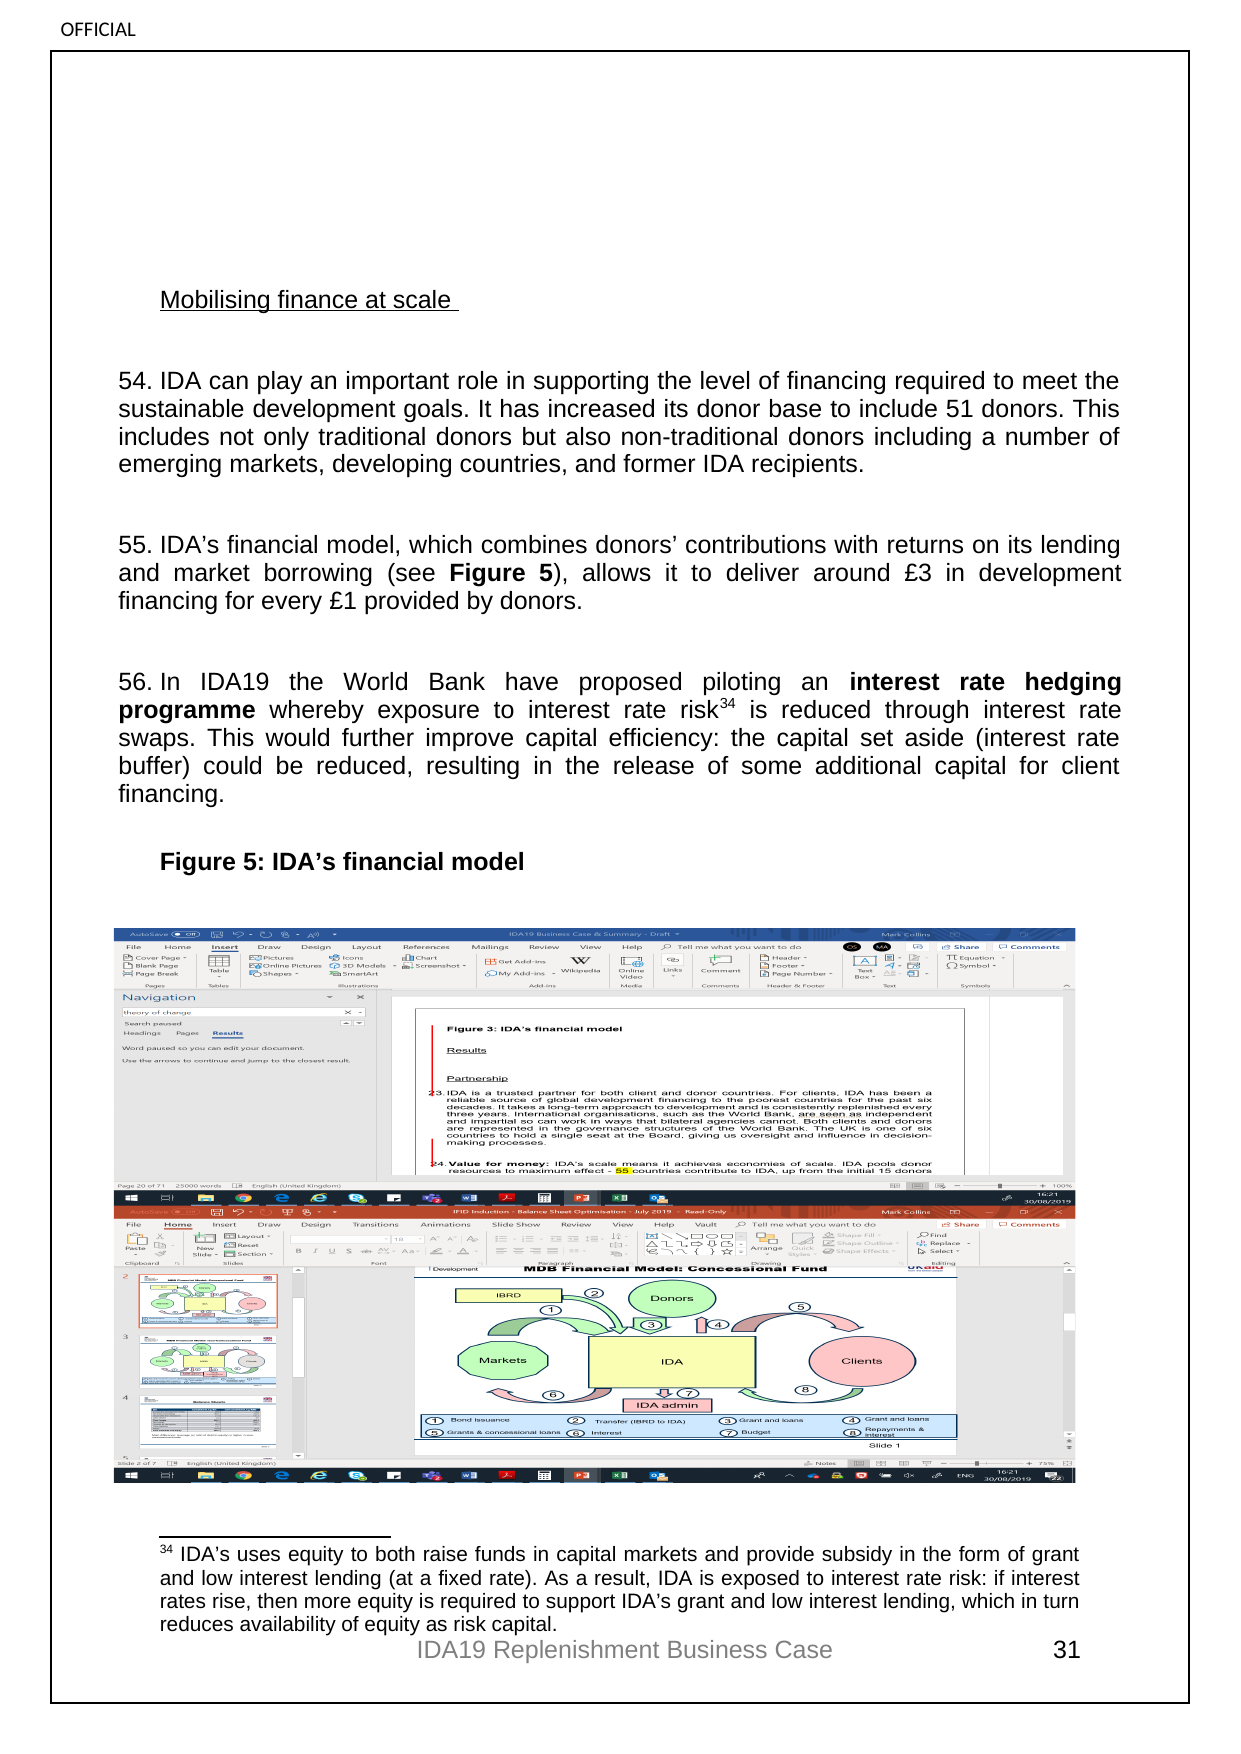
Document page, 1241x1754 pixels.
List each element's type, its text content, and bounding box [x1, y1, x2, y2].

list IDA can play an important role in supporting the level of financing required to meet the sustainable development goals. It has increased its donor base to include 51 donors. This includes not only traditional donors but also non-traditional donors including a number of emerging markets, developing countries, and former IDA recipients. [118, 366, 1122, 478]
list IDA’s financial model, which combines donors’ contributions with returns on its lending and market borrowing (see Figure 5), allows it to deliver around £3 in development financing for every £1 provided by donors. [118, 531, 1122, 615]
text Mobilising finance at scale [159, 286, 1081, 313]
text Figure 5: IDA’s financial model [159, 848, 1081, 876]
picture [113, 928, 1076, 1483]
list In IDA19 the World Bank have proposed piloting an interest rate hedging programme whereby exposure to interest rate risk is reduced through interest rate swaps. This would further improve capital efficiency: the capital set aside (interest rate buffer) could be reduced, resulting in the release of some additional capital for client financing. [118, 668, 1122, 807]
list IDA’s uses equity to both raise funds in capital markets and provide subsidy in the form of grant and low interest lending (at a fixed rate). As a result, IDA is exposed to interest rate risk: if interest rates rise, then more equity is required to support IDA’s grant and low interest lending, which in turn reduces availability of equity as risk capital. [159, 1543, 1081, 1636]
